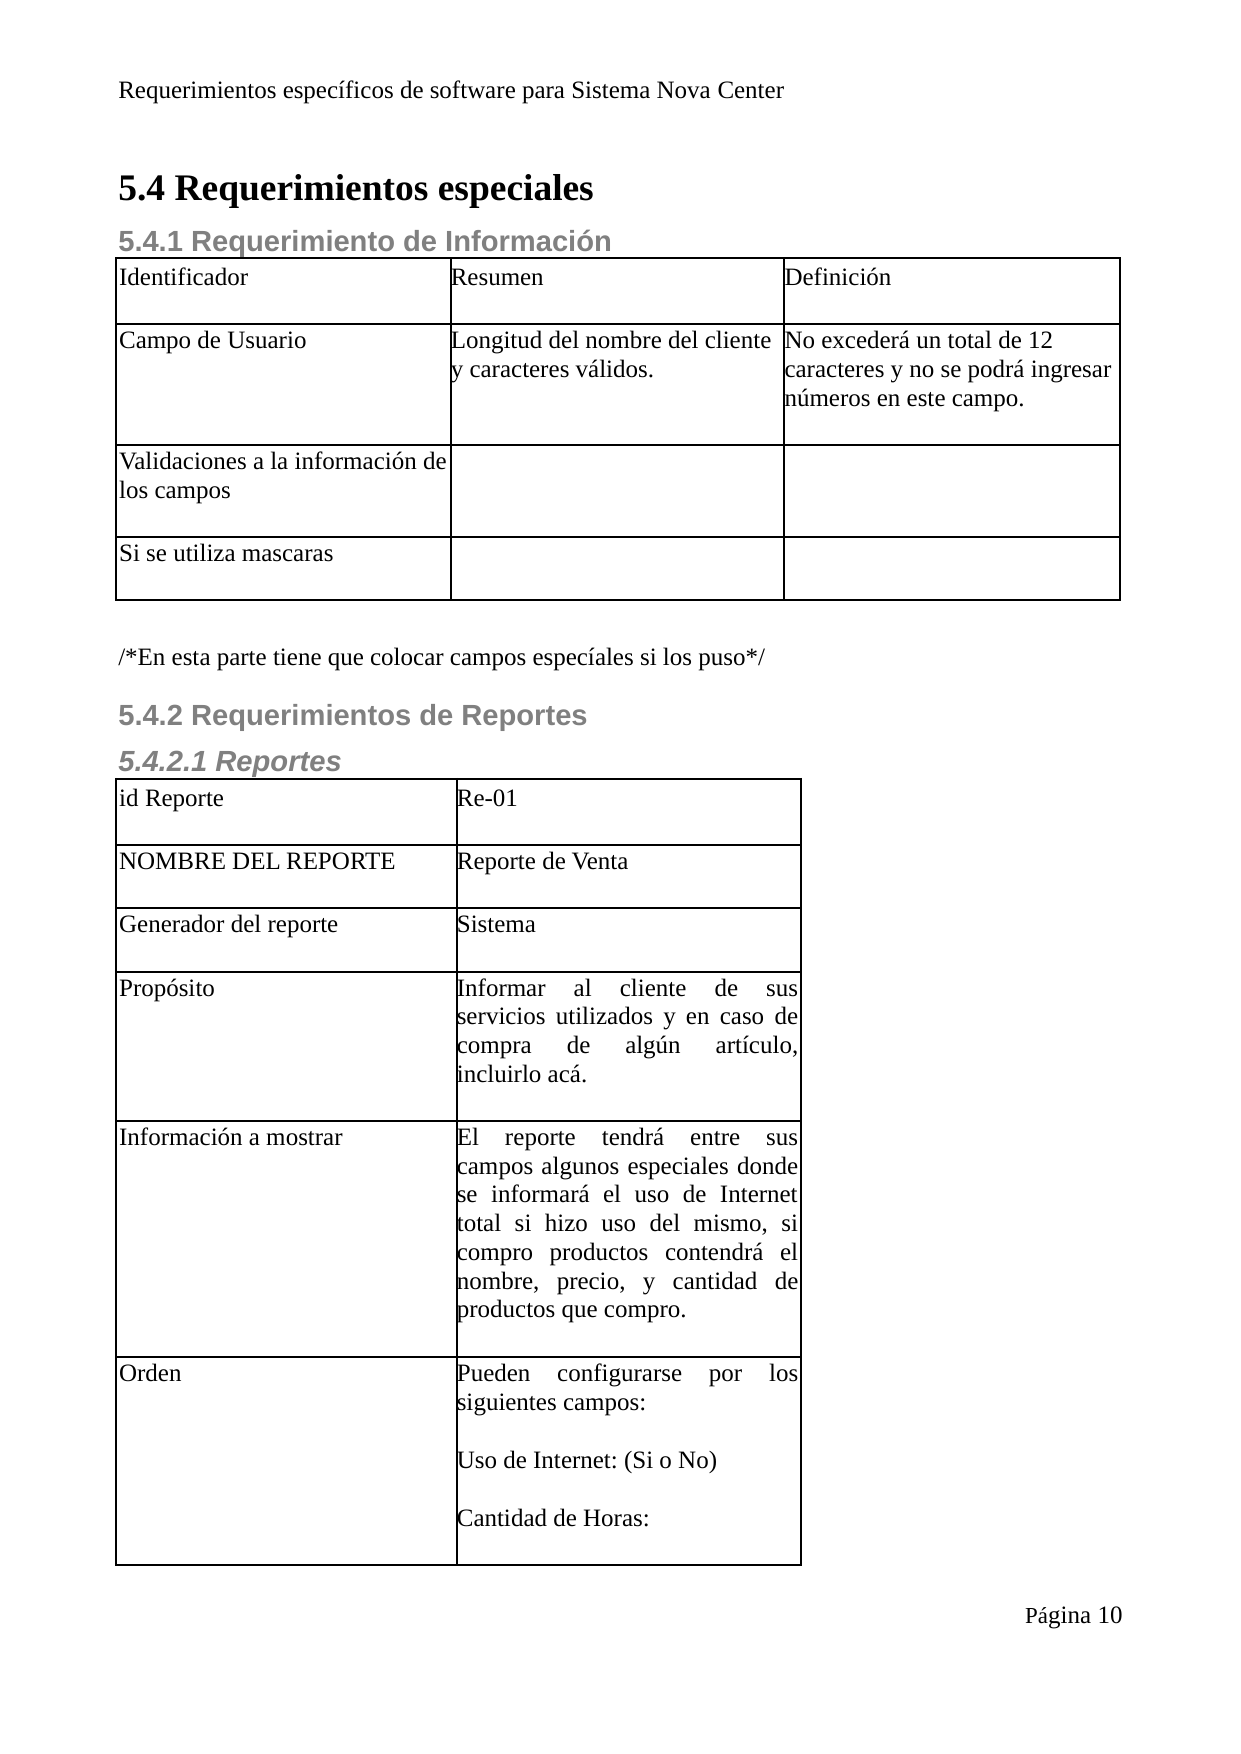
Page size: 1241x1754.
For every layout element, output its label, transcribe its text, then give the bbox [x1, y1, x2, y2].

table_cell [785, 538, 1119, 599]
subtitle 5.4.2.1 Reportes [118, 744, 1122, 778]
table_cell Campo de Usuario [117, 325, 450, 444]
table_header id Reporte [117, 780, 456, 844]
table_header Resumen [452, 259, 783, 323]
table_cell Generador del reporte [117, 909, 456, 971]
table_cell Informar al cliente de sus servicios utilizados y en caso de compra de algún artículo, incluirlo acá. [458, 973, 800, 1120]
table_cell [785, 446, 1119, 536]
table_cell Si se utiliza mascaras [117, 538, 450, 599]
table_header Identificador [117, 259, 450, 323]
table_cell Reporte de Venta [458, 846, 800, 907]
table_cell [452, 538, 783, 599]
table_cell Orden [117, 1358, 456, 1564]
table_cell Información a mostrar [117, 1122, 456, 1356]
table_cell El reporte tendrá entre sus campos algunos especiales donde se informará el uso de Internet total si hizo uso del mismo, si compro productos contendrá el nombre, precio, y cantidad de productos que compro. [458, 1122, 800, 1356]
subtitle 5.4 Requerimientos especiales [118, 166, 1122, 209]
table_cell Sistema [458, 909, 800, 971]
table_cell [452, 446, 783, 536]
subtitle 5.4.2 Requerimientos de Reportes [118, 698, 1122, 732]
table_cell Pueden configurarse por los siguientes campos: Uso de Internet: (Si o No) Cantidad de Horas: [458, 1358, 800, 1564]
text /*En esta parte tiene que colocar campos especíales si los puso*/ [118, 642, 1122, 671]
table_cell No excederá un total de 12 caracteres y no se podrá ingresar números en este campo. [785, 325, 1119, 444]
table_header Re-01 [458, 780, 800, 844]
table_cell Validaciones a la información de los campos [117, 446, 450, 536]
table_cell NOMBRE DEL REPORTE [117, 846, 456, 907]
subtitle 5.4.1 Requerimiento de Información [118, 223, 1122, 257]
table_cell Longitud del nombre del cliente y caracteres válidos. [452, 325, 783, 444]
table_cell Propósito [117, 973, 456, 1120]
table_header Definición [785, 259, 1119, 323]
